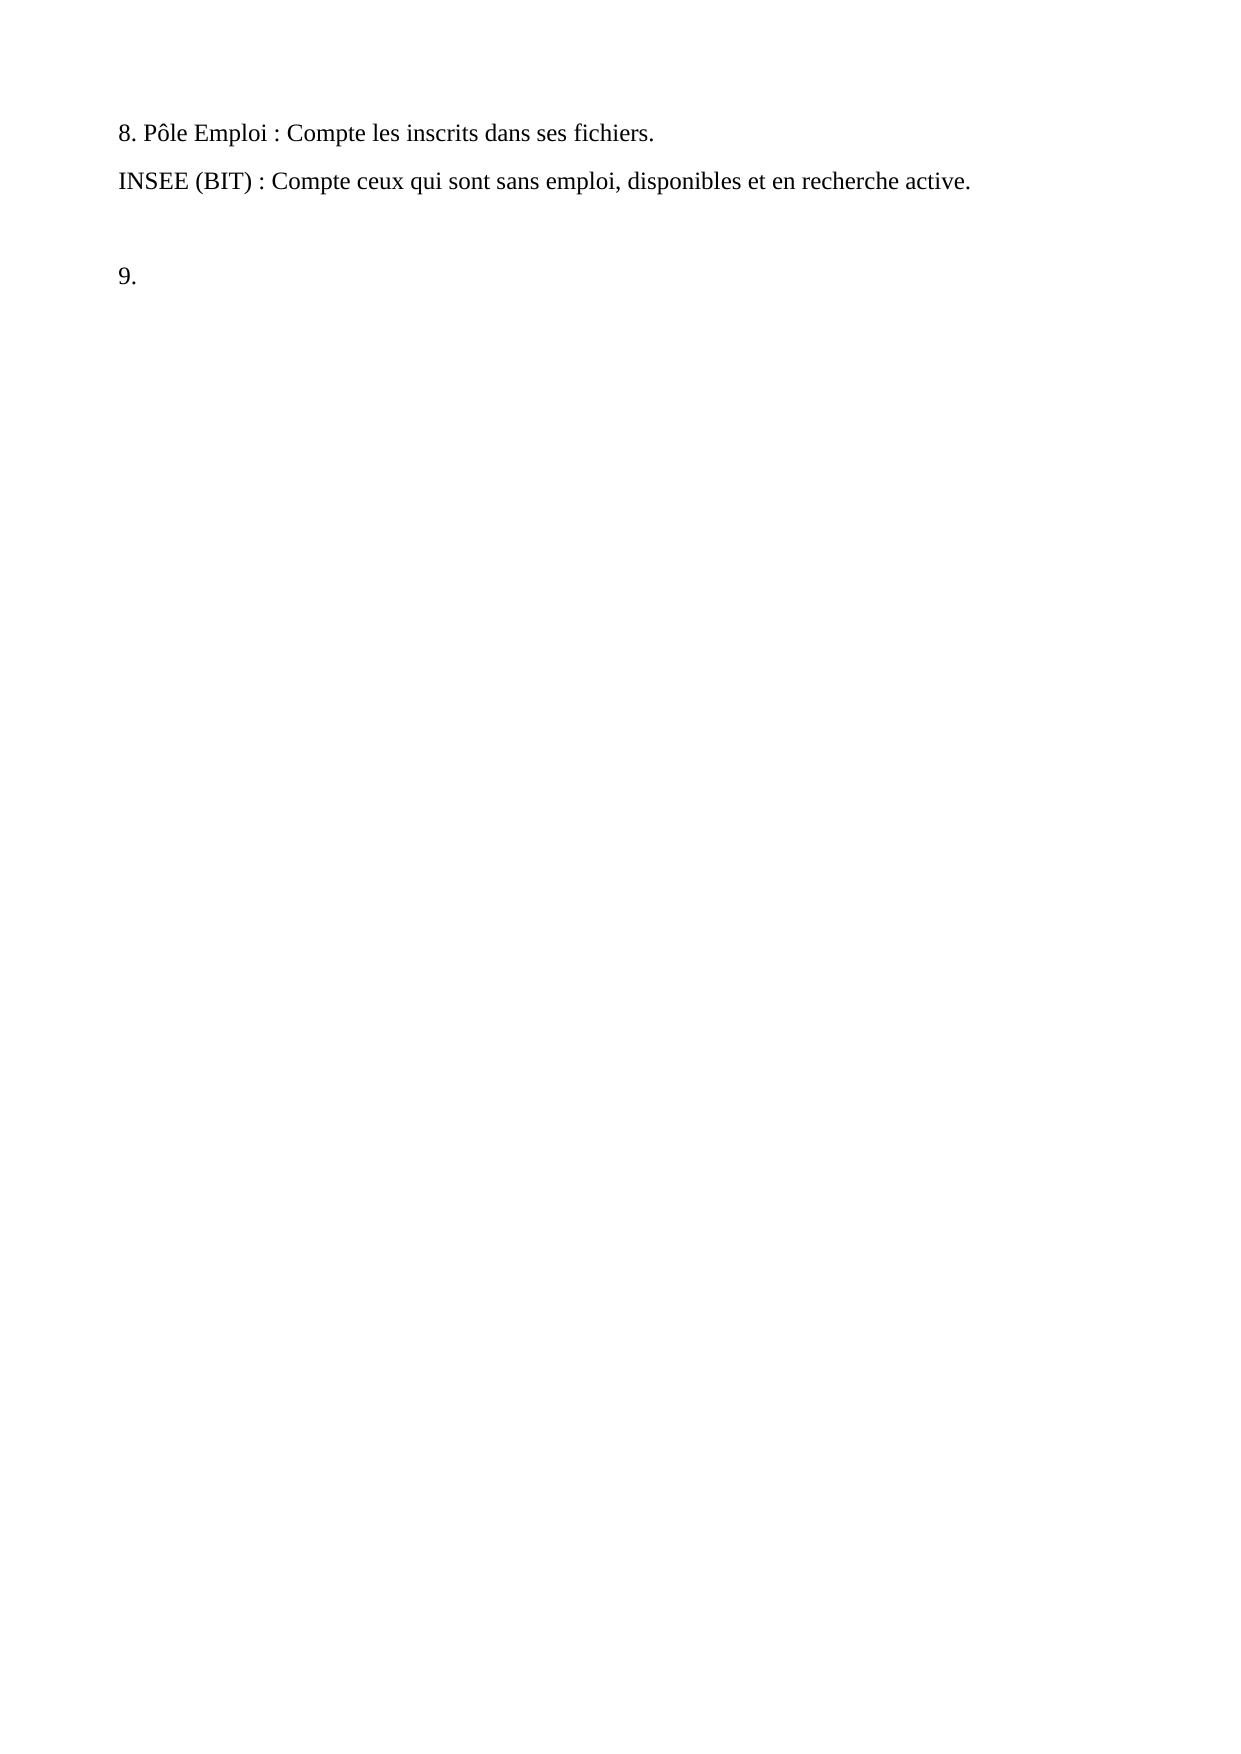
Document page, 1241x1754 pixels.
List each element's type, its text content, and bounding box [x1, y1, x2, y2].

text 9. [118, 261, 1122, 290]
text INSEE (BIT) : Compte ceux qui sont sans emploi, disponibles et en recherche active. [118, 166, 1122, 194]
text 8. Pôle Emploi : Compte les inscrits dans ses fichiers. [118, 118, 1122, 147]
